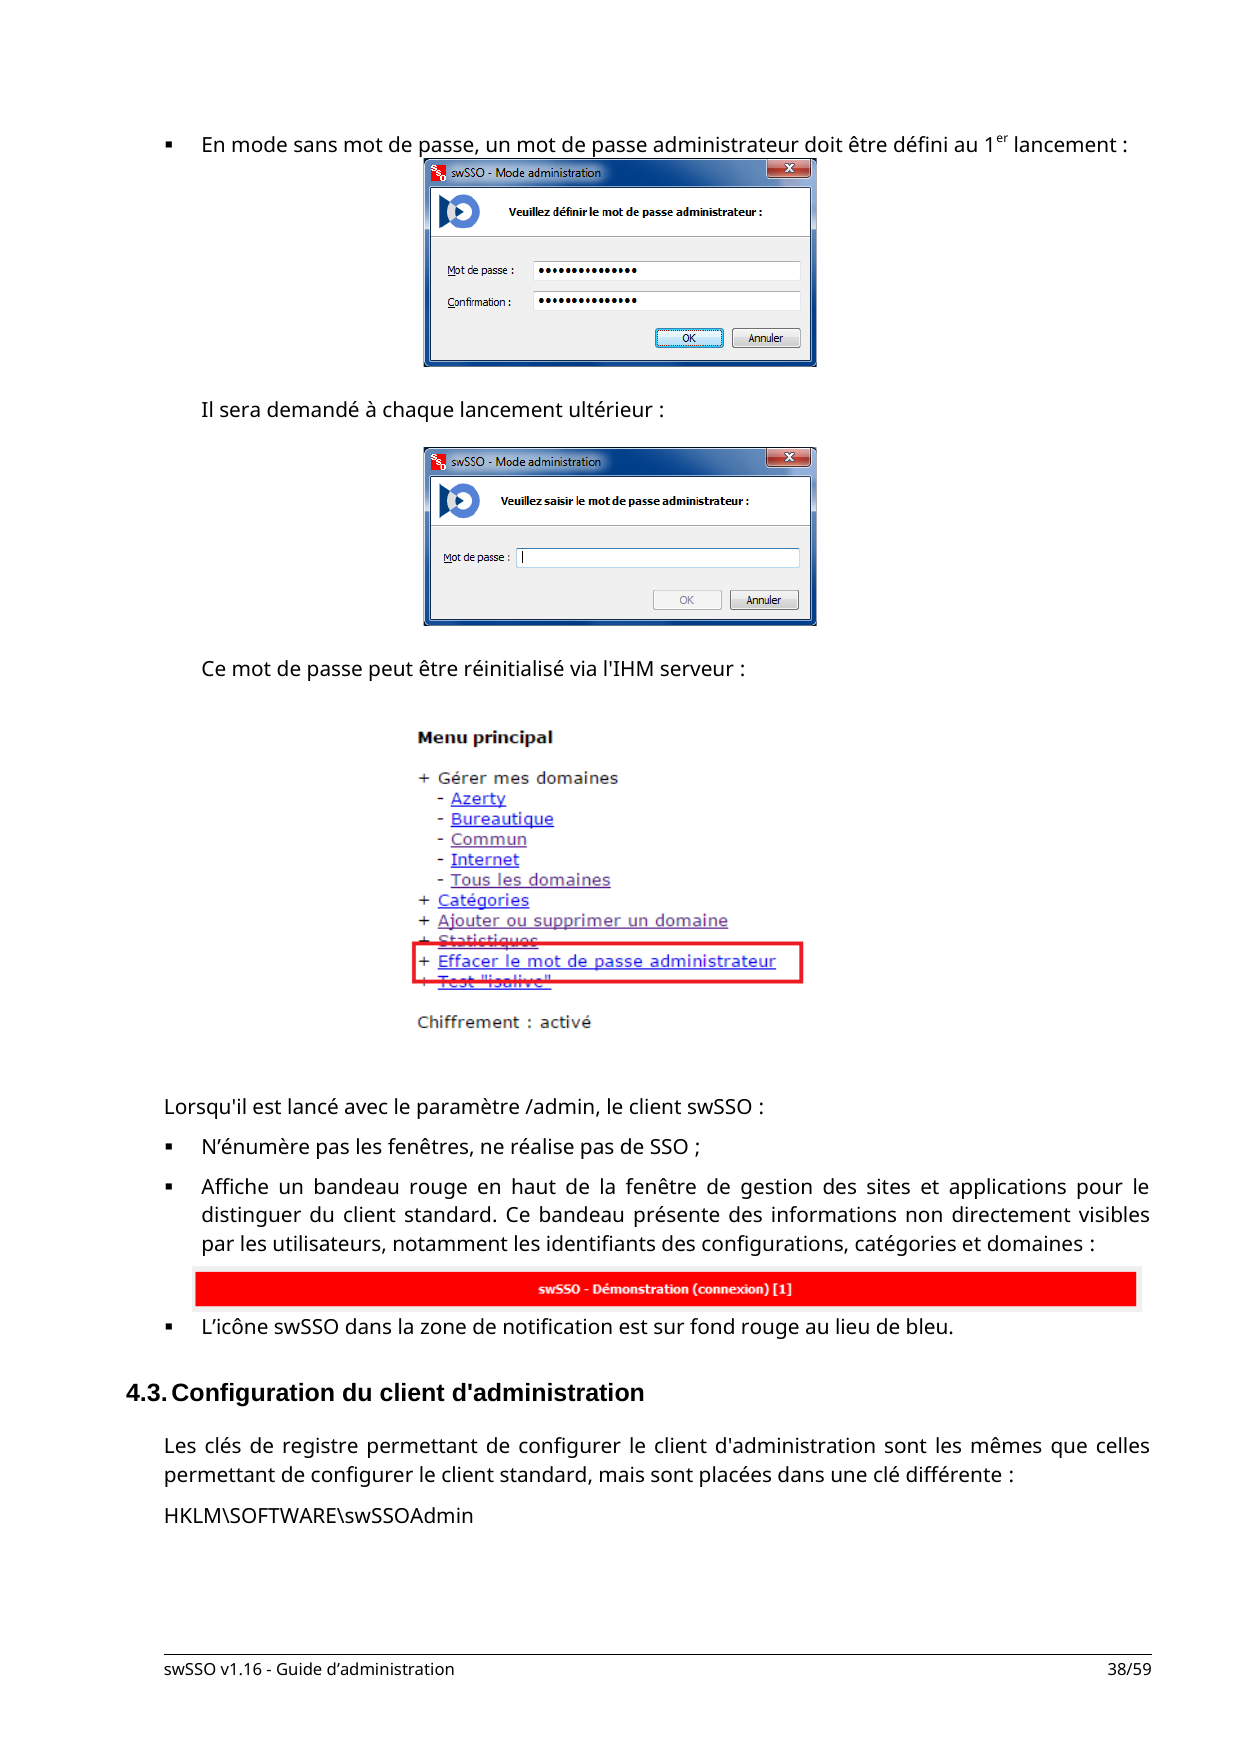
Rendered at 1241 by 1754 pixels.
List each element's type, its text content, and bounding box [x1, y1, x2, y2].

text Les clés de registre permettant de configurer le client d'administration sont les mêmes que celles permettant de configurer le client standard, mais sont placées dans une clé différente : [164, 1432, 1152, 1488]
picture [423, 158, 817, 367]
subtitle Configuration du client d'administration [126, 1378, 1152, 1407]
list Affiche un bandeau rouge en haut de la fenêtre de gestion des sites et applications pour le distinguer du client standard. Ce bandeau présente des informations non directement visibles par les utilisateurs, notamment les identifiants des configurations, catégories et domaines : [164, 1172, 1152, 1257]
text Il sera demandé à chaque lancement ultérieur : [201, 395, 1152, 423]
list N’énumère pas les fenêtres, ne réalise pas de SSO ; [164, 1132, 1152, 1160]
picture [407, 723, 833, 1051]
picture [423, 447, 817, 626]
text Lorsqu'il est lancé avec le paramètre /admin, le client swSSO : [164, 1092, 1152, 1120]
list L’icône swSSO dans la zone de notification est sur fond rouge au lieu de bleu. [164, 1269, 1152, 1340]
picture [191, 1264, 1143, 1312]
list En mode sans mot de passe, un mot de passe administrateur doit être défini au 1er lancement : [164, 130, 1152, 158]
text HKLM\SOFTWARE\swSSOAdmin [164, 1501, 1152, 1529]
text Ce mot de passe peut être réinitialisé via l'IHM serveur : [201, 654, 1152, 683]
